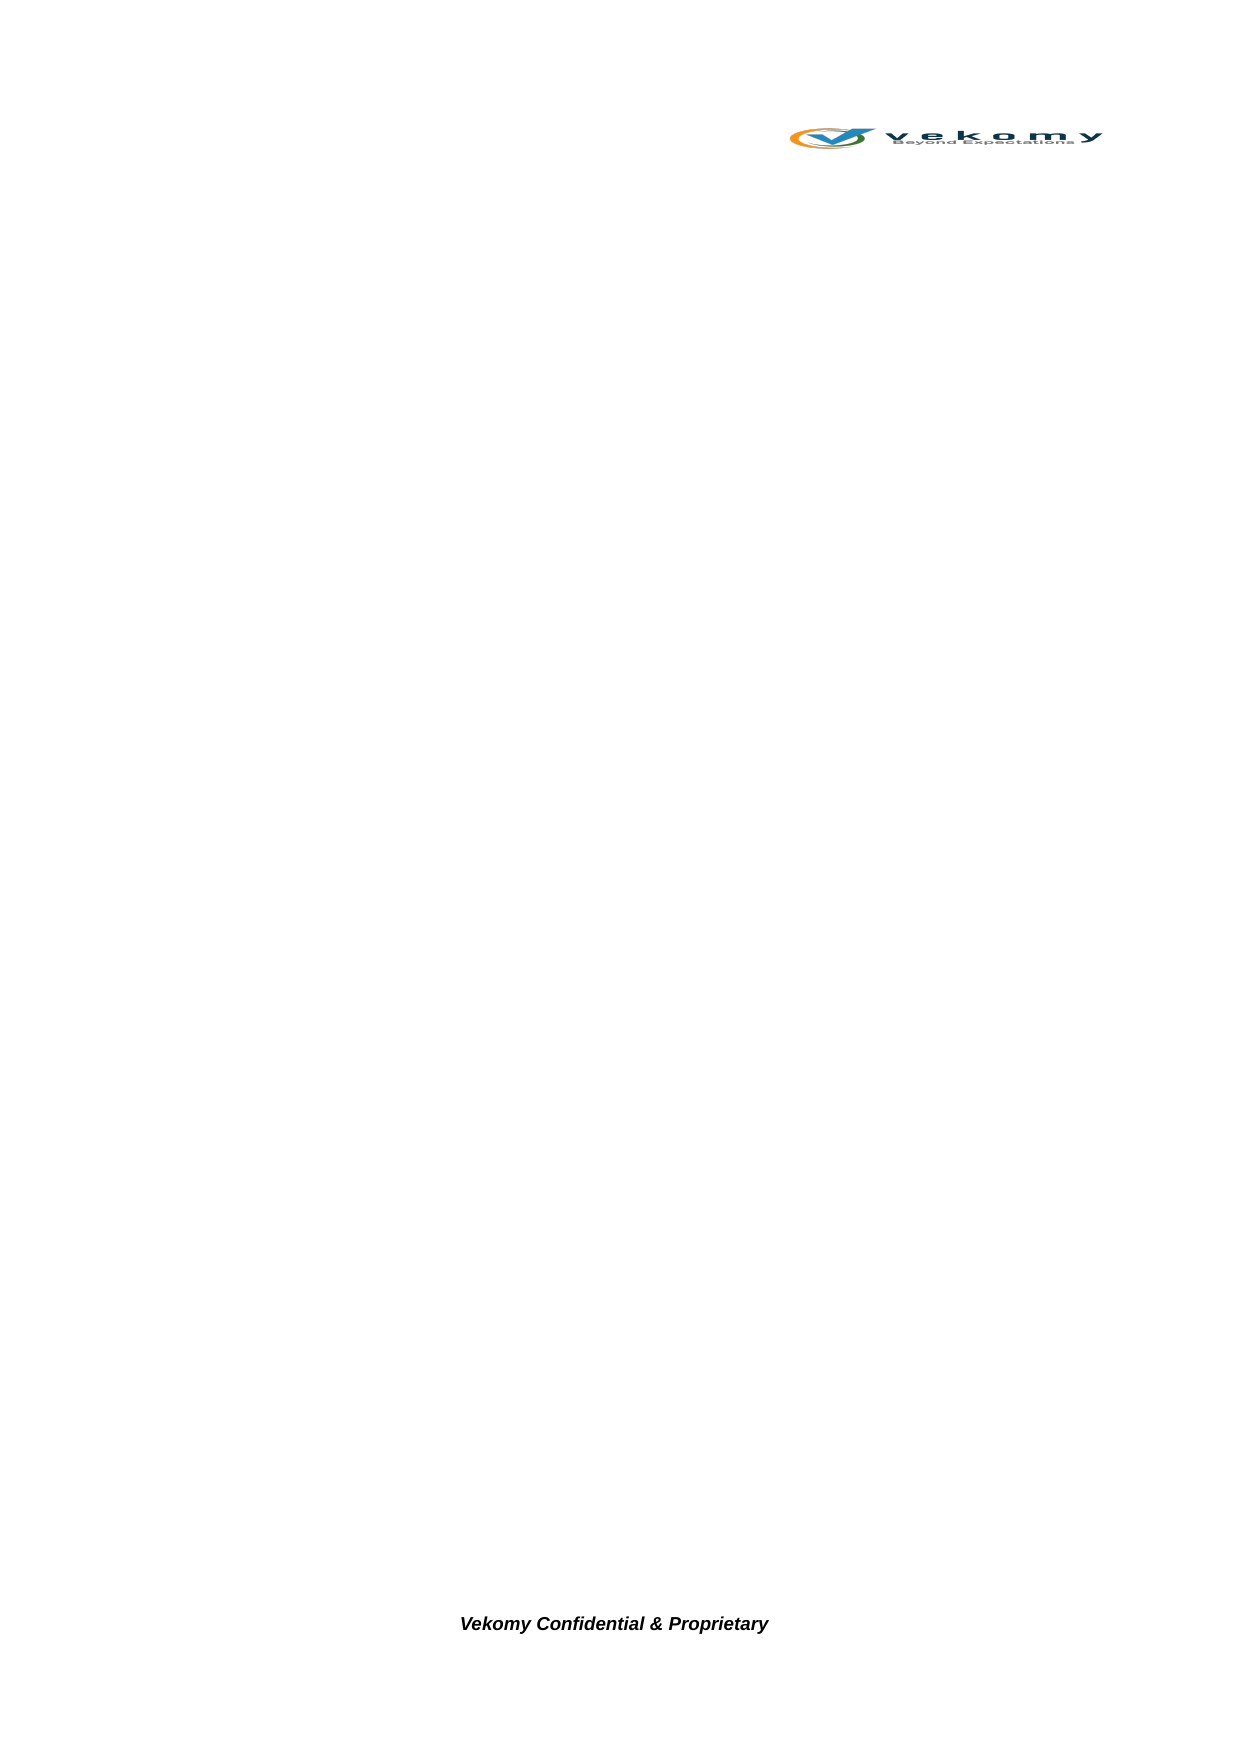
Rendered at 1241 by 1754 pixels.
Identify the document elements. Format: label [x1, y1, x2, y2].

picture [786, 127, 1106, 150]
